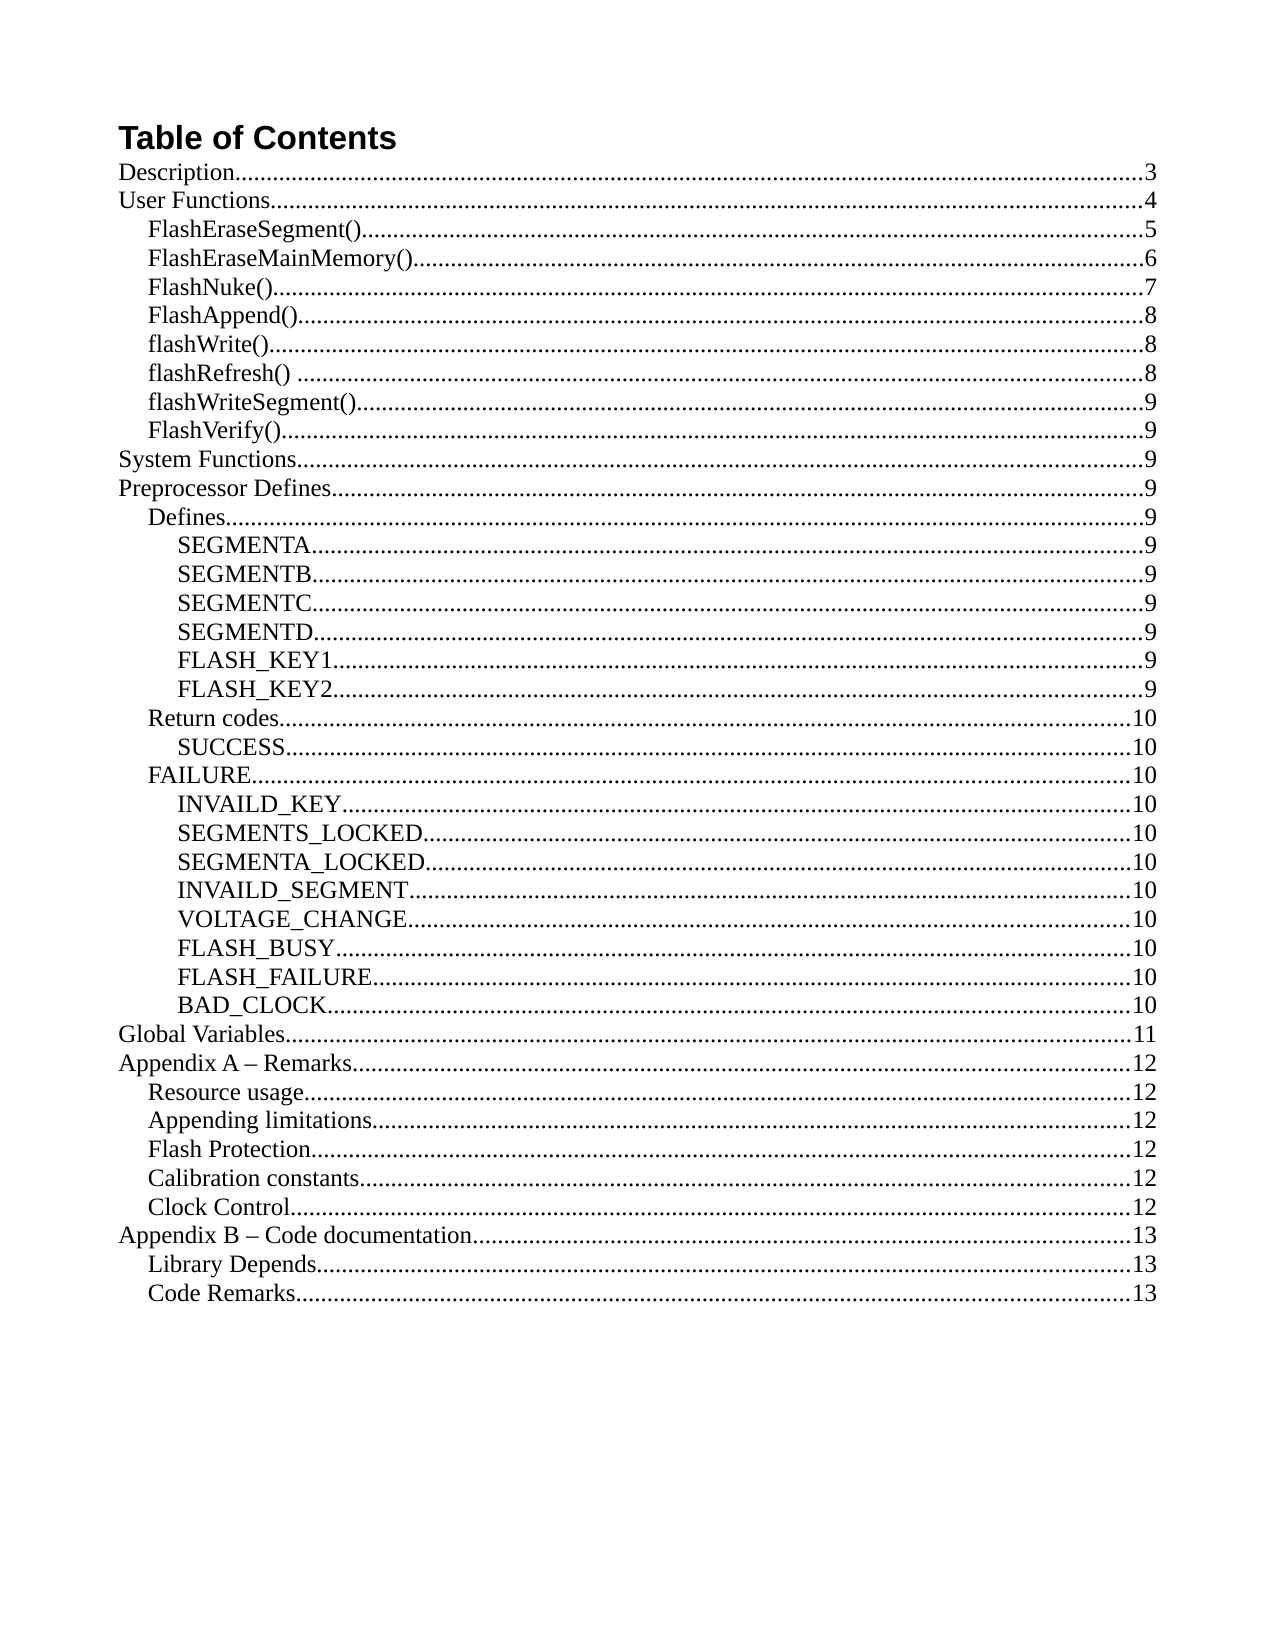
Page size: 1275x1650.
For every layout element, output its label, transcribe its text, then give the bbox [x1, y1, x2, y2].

text SEGMENTC 9 [177, 588, 1157, 617]
text Appendix B – Code documentation 13 [118, 1220, 1157, 1249]
text Preprocessor Defines 9 [118, 473, 1157, 502]
text FLASH_FAILURE 10 [177, 962, 1157, 990]
text VOLTAGE_CHANGE 10 [177, 904, 1157, 933]
text Return codes 10 [148, 703, 1157, 732]
text FLASH_BUSY 10 [177, 933, 1157, 962]
text FAILURE 10 [148, 760, 1157, 789]
text SEGMENTA_LOCKED 10 [177, 847, 1157, 875]
text FlashEraseMainMemory() 6 [148, 243, 1157, 272]
text FlashVerify() 9 [148, 415, 1157, 444]
text System Functions 9 [118, 444, 1157, 473]
text SEGMENTA 9 [177, 530, 1157, 559]
text SEGMENTB 9 [177, 559, 1157, 588]
text Calibration constants 12 [148, 1163, 1157, 1192]
subtitle Table of Contents [118, 118, 1157, 157]
text INVAILD_KEY 10 [177, 789, 1157, 818]
text FlashEraseSegment() 5 [148, 214, 1157, 243]
text FlashAppend() 8 [148, 300, 1157, 329]
text Appending limitations 12 [148, 1105, 1157, 1134]
text SUCCESS 10 [177, 732, 1157, 760]
text Description 3 [118, 157, 1157, 185]
text flashWrite() 8 [148, 329, 1157, 358]
text FLASH_KEY2 9 [177, 674, 1157, 703]
text flashRefresh() 8 [148, 358, 1157, 387]
text INVAILD_SEGMENT 10 [177, 875, 1157, 904]
text SEGMENTS_LOCKED 10 [177, 818, 1157, 847]
text FlashNuke() 7 [148, 272, 1157, 300]
text Appendix A – Remarks 12 [118, 1048, 1157, 1077]
text flashWriteSegment() 9 [148, 387, 1157, 415]
text Global Variables 11 [118, 1019, 1157, 1048]
text Resource usage 12 [148, 1077, 1157, 1105]
text Library Depends 13 [148, 1249, 1157, 1278]
text BAD_CLOCK 10 [177, 990, 1157, 1019]
text Code Remarks 13 [148, 1278, 1157, 1307]
text User Functions 4 [118, 185, 1157, 214]
text FLASH_KEY1 9 [177, 645, 1157, 674]
text Defines 9 [148, 502, 1157, 530]
text Flash Protection 12 [148, 1134, 1157, 1163]
text SEGMENTD 9 [177, 617, 1157, 645]
text Clock Control 12 [148, 1192, 1157, 1220]
